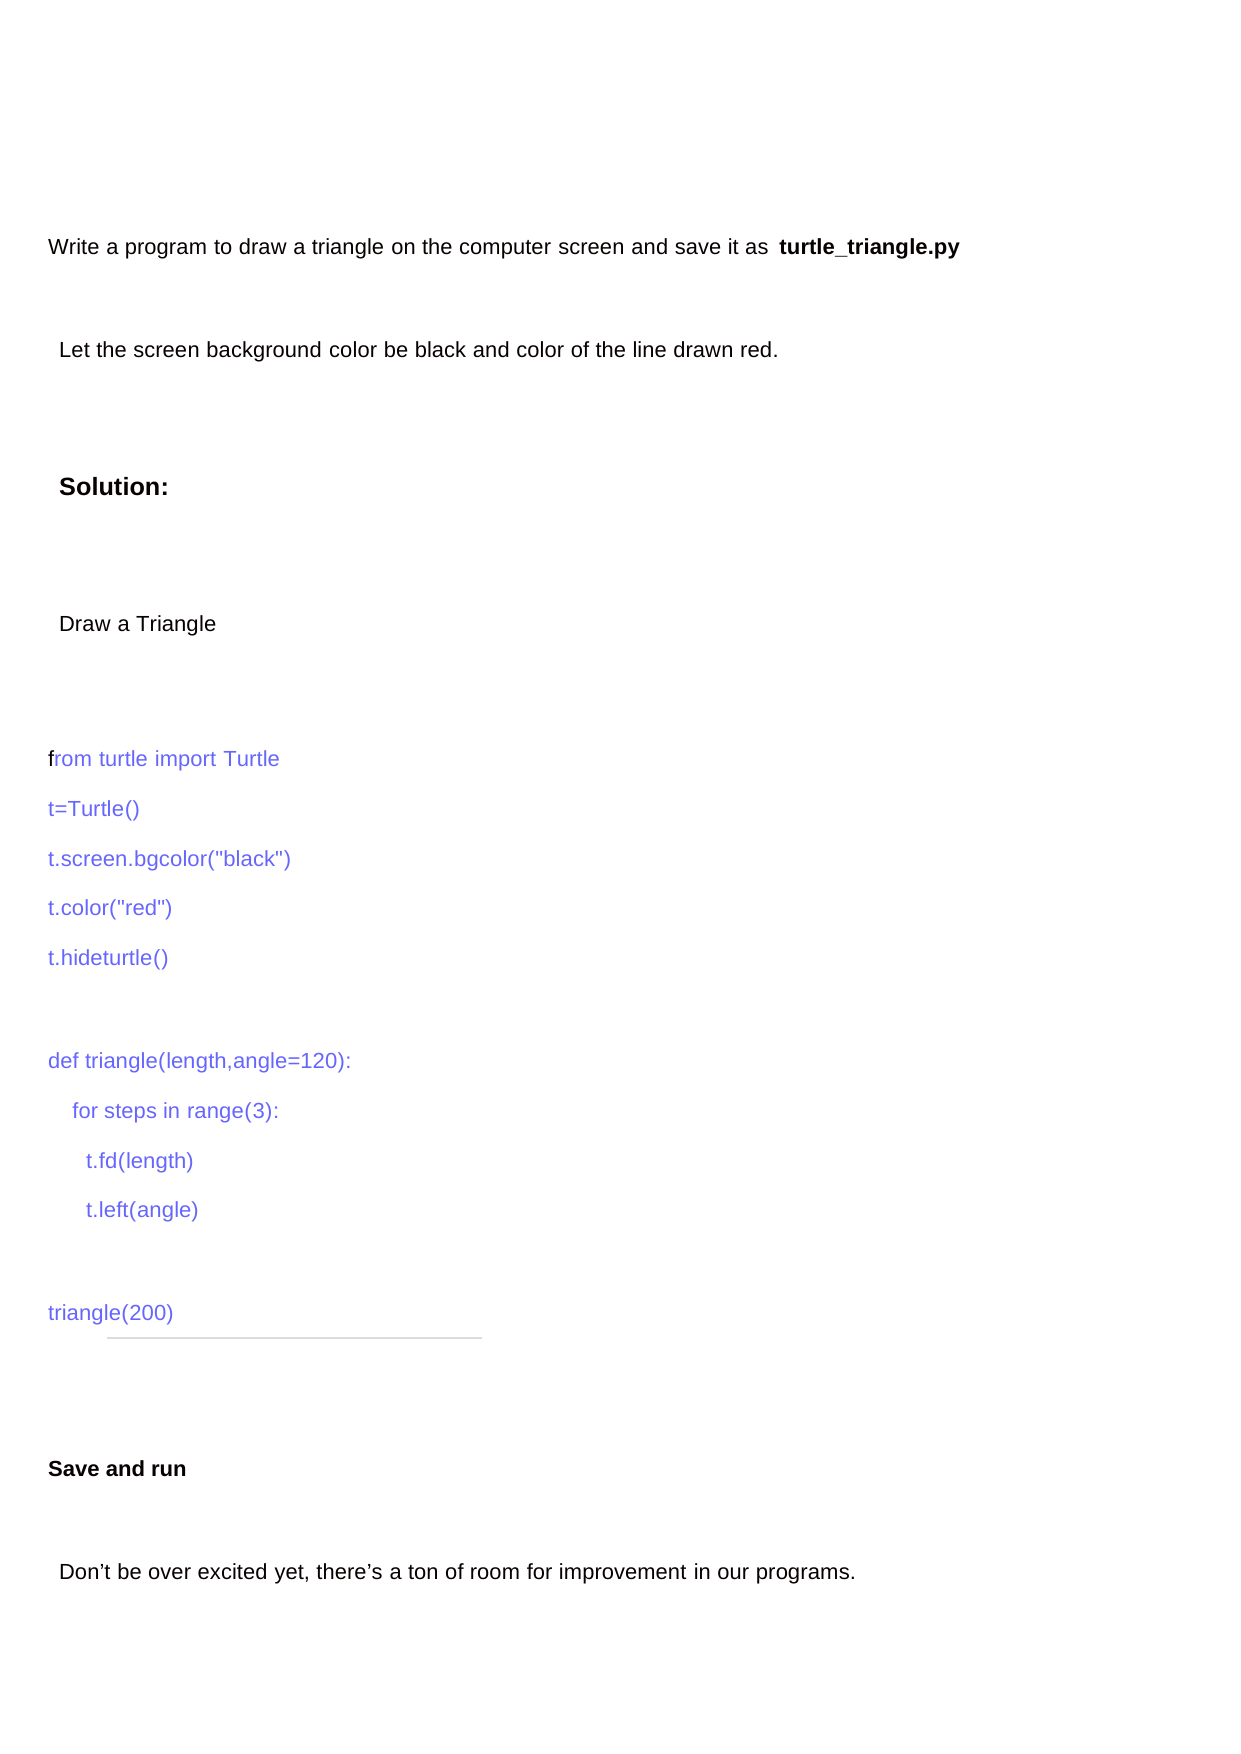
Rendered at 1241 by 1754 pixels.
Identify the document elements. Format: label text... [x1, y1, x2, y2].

text t.hideturtle() [48, 945, 1192, 970]
text t=Turtle() [48, 796, 1192, 821]
text Let the screen background color be black and color of the line drawn red. [59, 337, 1194, 362]
text from turtle import Turtle [48, 746, 1192, 771]
text Save and run [48, 1456, 1192, 1481]
text def triangle(length,angle=120): [48, 1048, 1192, 1073]
text Write a program to draw a triangle on the computer screen and save it as turtle_triangle.py [48, 234, 1192, 259]
text t.fd(length) [48, 1147, 1192, 1173]
text t.color("red") [48, 895, 1192, 921]
text Draw a Triangle [59, 611, 1194, 636]
text Solution: [59, 472, 1194, 501]
text Don’t be over excited yet, there’s a ton of room for improvement in our programs. [59, 1559, 1194, 1584]
text t.left(angle) [48, 1197, 1192, 1222]
text triangle(200) [48, 1300, 1192, 1325]
text for steps in range(3): [48, 1098, 1192, 1123]
text t.screen.bgcolor("black") [48, 846, 1192, 871]
